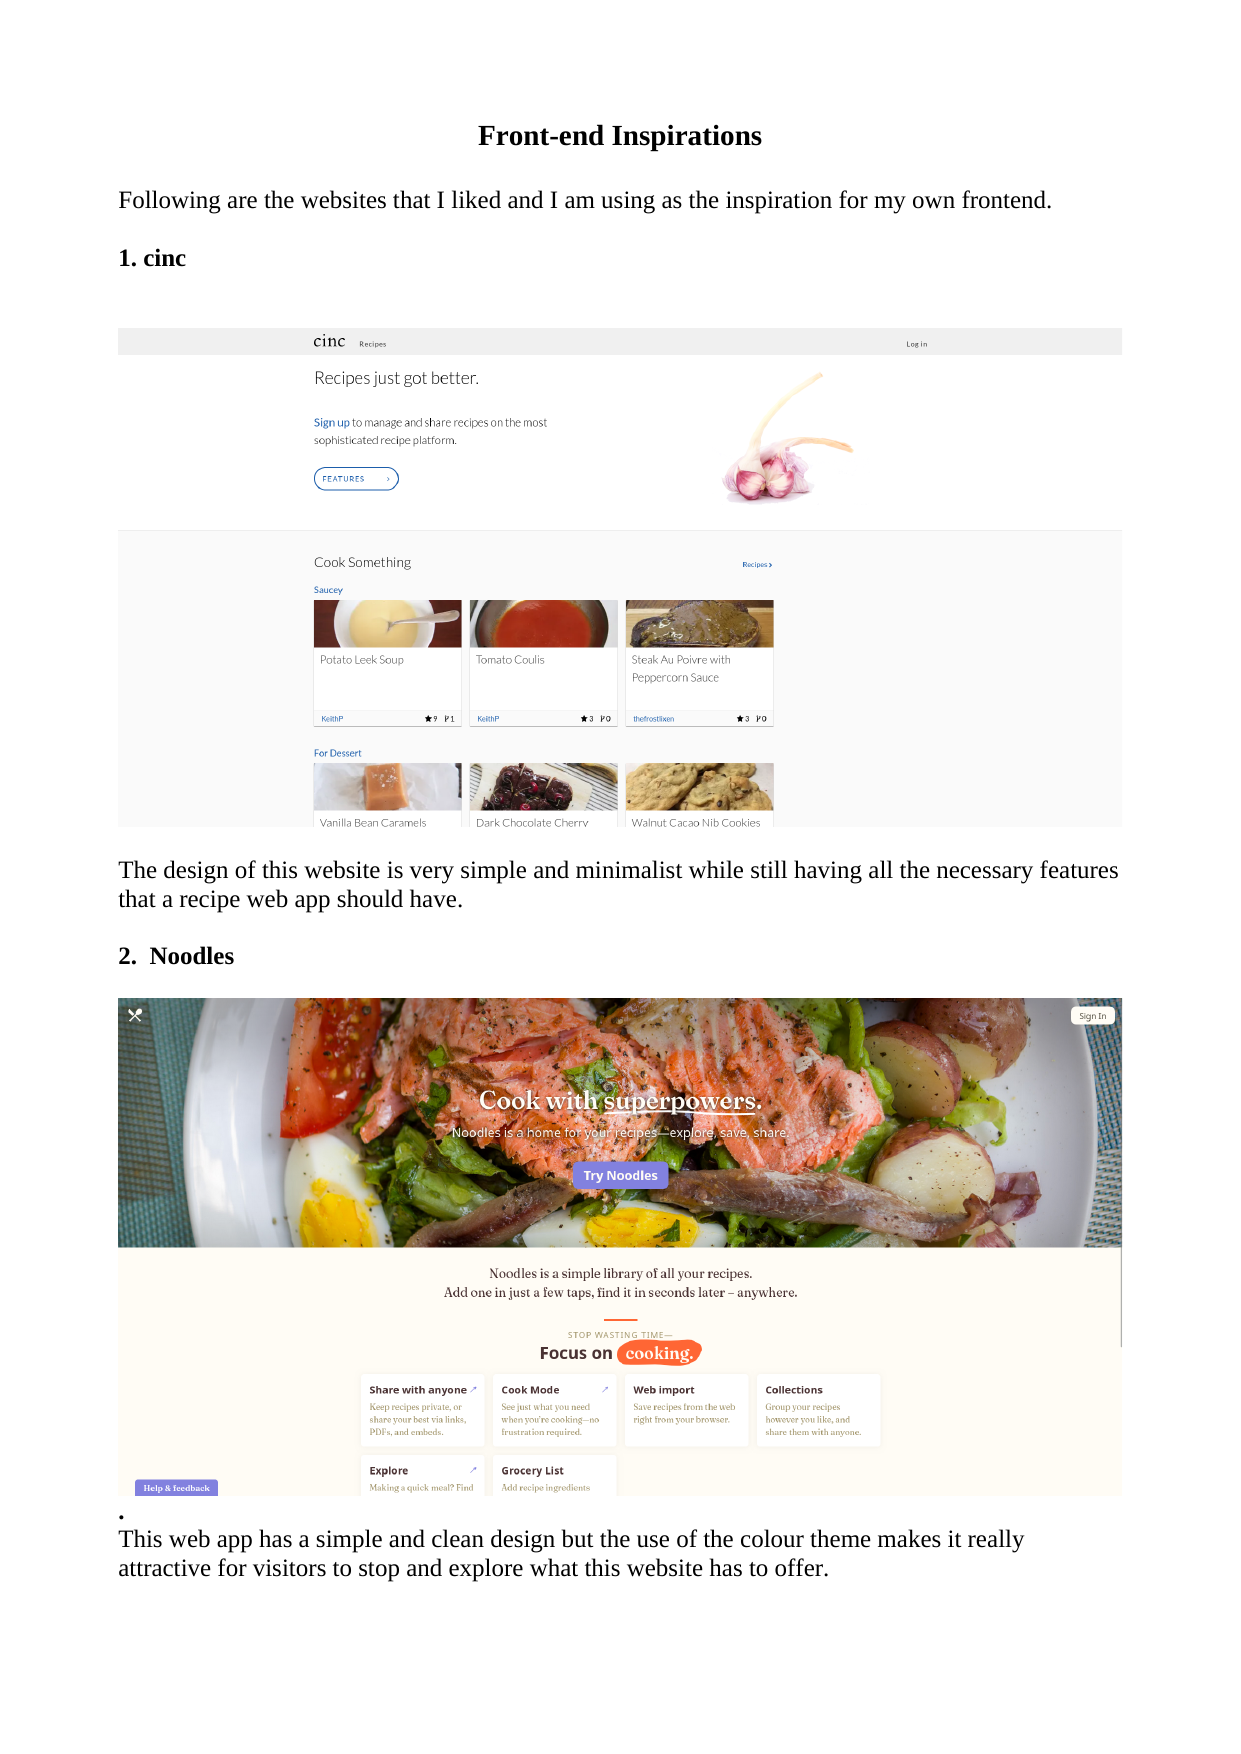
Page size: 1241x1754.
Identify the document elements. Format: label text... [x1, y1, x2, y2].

text This web app has a simple and clean design but the use of the colour theme makes it really attractive for visitors to stop and explore what this website has to offer. [118, 1524, 1122, 1582]
text Following are the websites that I liked and I am using as the inspiration for my own frontend. [118, 185, 1122, 214]
text Front-end Inspirations [118, 118, 1122, 152]
text The design of this website is very simple and minimalist while still having all the necessary features that a recipe web app should have. [118, 855, 1122, 912]
text . [118, 1496, 1122, 1524]
picture [118, 998, 1123, 1496]
picture [118, 328, 1123, 827]
text 2. Noodles [118, 941, 1122, 970]
text 1. cinc [118, 243, 1122, 271]
